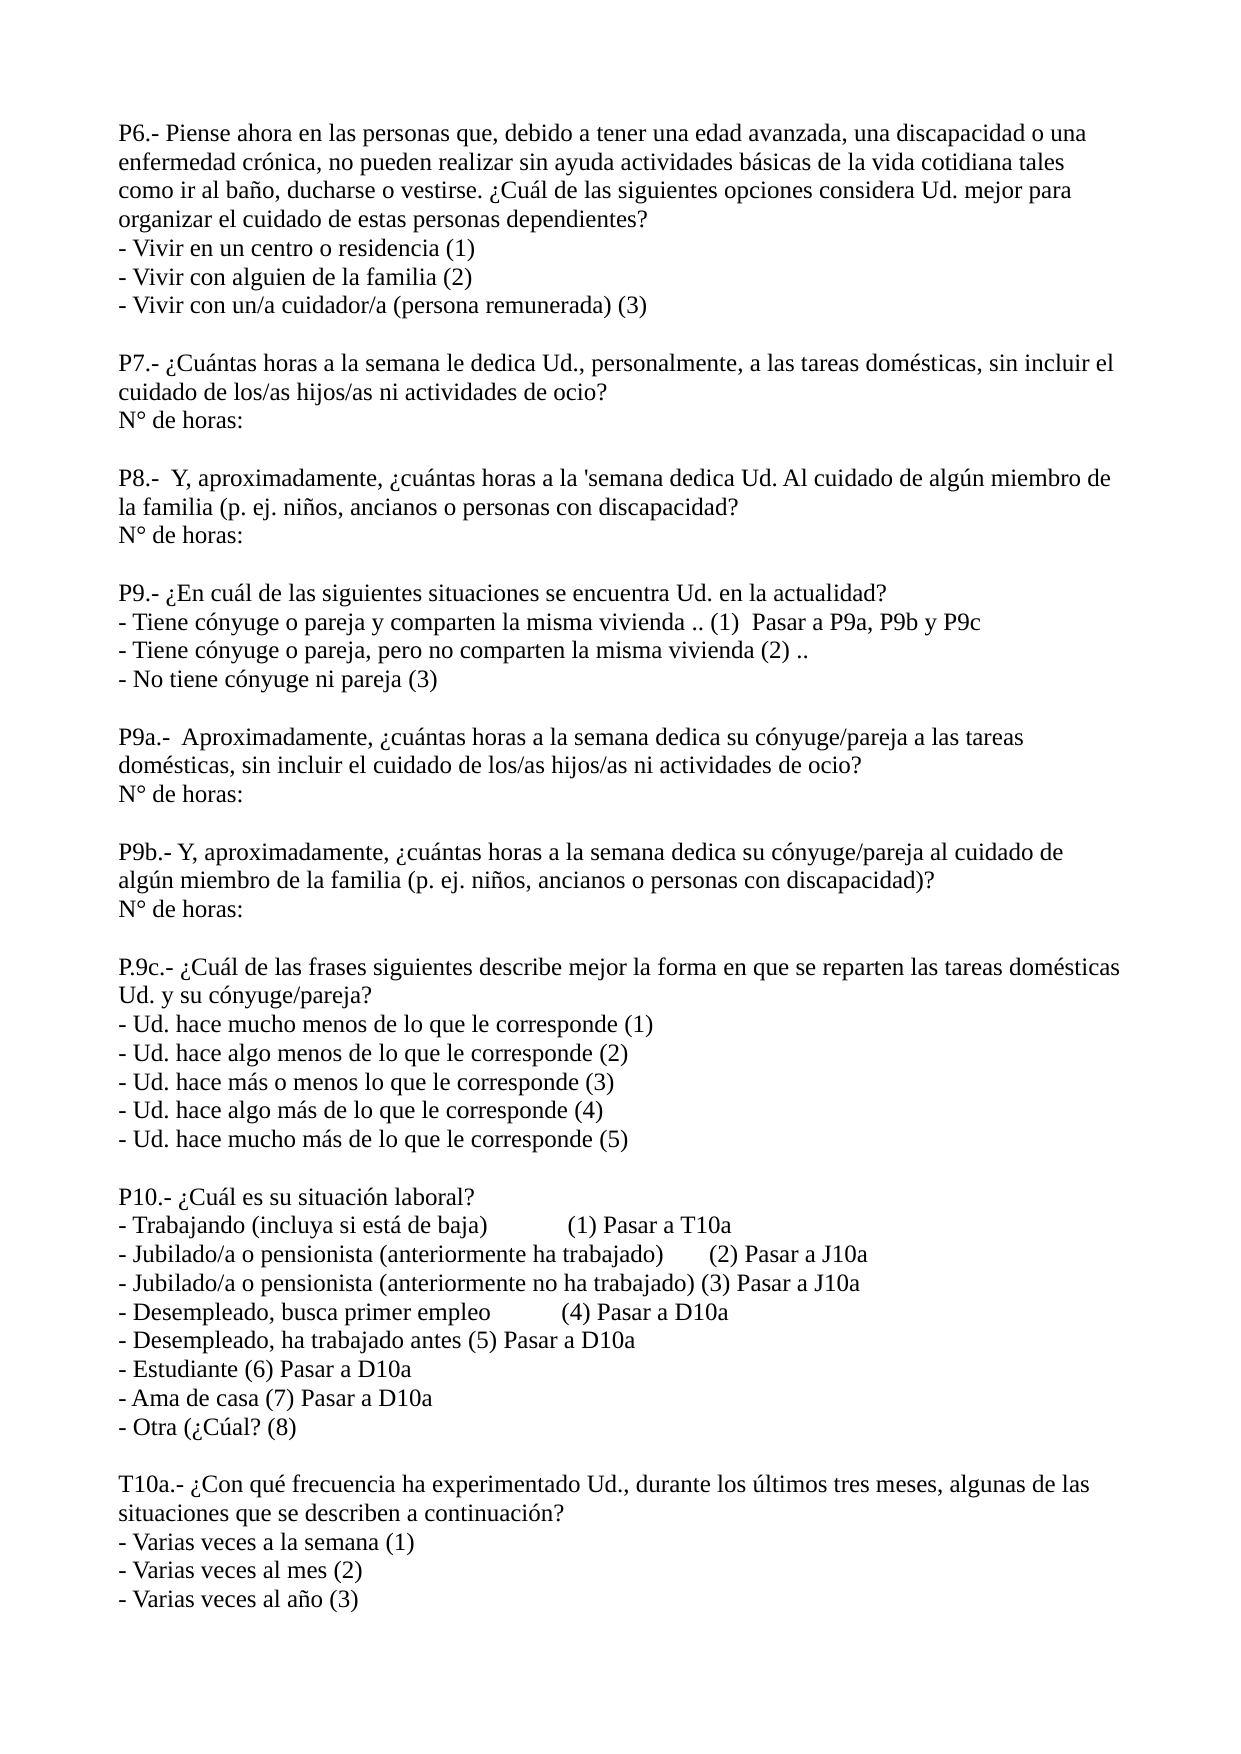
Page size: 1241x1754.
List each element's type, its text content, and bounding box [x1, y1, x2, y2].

text P9a.- Aproximadamente, ¿cuántas horas a la semana dedica su cónyuge/pareja a las tareas domésticas, sin incluir el cuidado de los/as hijos/as ni actividades de ocio? [118, 722, 1122, 779]
text P9.- ¿En cuál de las siguientes situaciones se encuentra Ud. en la actualidad? [118, 578, 1122, 607]
text - Vivir en un centro o residencia (1) [118, 233, 1122, 262]
text - Desempleado, busca primer empleo (4) Pasar a D10a [118, 1297, 1122, 1326]
text - Estudiante (6) Pasar a D10a [118, 1354, 1122, 1383]
text - Trabajando (incluya si está de baja) (1) Pasar a T10a [118, 1211, 1122, 1239]
text P.9c.- ¿Cuál de las frases siguientes describe mejor la forma en que se reparten las tareas domésticas Ud. y su cónyuge/pareja? [118, 952, 1122, 1009]
text - Varias veces al año (3) [118, 1584, 1122, 1613]
text P10.- ¿Cuál es su situación laboral? [118, 1182, 1122, 1211]
text P6.- Piense ahora en las personas que, debido a tener una edad avanzada, una discapacidad o una enfermedad crónica, no pueden realizar sin ayuda actividades básicas de la vida cotidiana tales como ir al baño, ducharse o vestirse. ¿Cuál de las siguientes opciones considera Ud. mejor para organizar el cuidado de estas personas dependientes? [118, 118, 1122, 233]
text P7.- ¿Cuántas horas a la semana le dedica Ud., personalmente, a las tareas domésticas, sin incluir el cuidado de los/as hijos/as ni actividades de ocio? [118, 348, 1122, 406]
text - Ud. hace algo más de lo que le corresponde (4) [118, 1096, 1122, 1124]
text N° de horas: [118, 521, 1122, 549]
text - Jubilado/a o pensionista (anteriormente no ha trabajado) (3) Pasar a J10a [118, 1268, 1122, 1297]
text - Vivir con alguien de la familia (2) [118, 262, 1122, 291]
text - Ud. hace mucho más de lo que le corresponde (5) [118, 1124, 1122, 1153]
text - Vivir con un/a cuidador/a (persona remunerada) (3) [118, 291, 1122, 319]
text - Ud. hace más o menos lo que le corresponde (3) [118, 1067, 1122, 1096]
text - Desempleado, ha trabajado antes (5) Pasar a D10a [118, 1326, 1122, 1354]
text - Ama de casa (7) Pasar a D10a [118, 1383, 1122, 1412]
text - Varias veces a la semana (1) [118, 1527, 1122, 1556]
text N° de horas: [118, 406, 1122, 434]
text P8.- Y, aproximadamente, ¿cuántas horas a la 'semana dedica Ud. Al cuidado de algún miembro de la familia (p. ej. niños, ancianos o personas con discapacidad? [118, 463, 1122, 521]
text - Jubilado/a o pensionista (anteriormente ha trabajado) (2) Pasar a J10a [118, 1239, 1122, 1268]
text T10a.- ¿Con qué frecuencia ha experimentado Ud., durante los últimos tres meses, algunas de las situaciones que se describen a continuación? [118, 1469, 1122, 1527]
text - Tiene cónyuge o pareja y comparten la misma vivienda .. (1) Pasar a P9a, P9b y P9c [118, 607, 1122, 636]
text N° de horas: [118, 894, 1122, 923]
text - Varias veces al mes (2) [118, 1556, 1122, 1584]
text - Ud. hace algo menos de lo que le corresponde (2) [118, 1038, 1122, 1067]
text - Tiene cónyuge o pareja, pero no comparten la misma vivienda (2) .. [118, 636, 1122, 664]
text - Otra (¿Cúal? (8) [118, 1412, 1122, 1441]
text P9b.- Y, aproximadamente, ¿cuántas horas a la semana dedica su cónyuge/pareja al cuidado de algún miembro de la familia (p. ej. niños, ancianos o personas con discapacidad)? [118, 837, 1122, 894]
text N° de horas: [118, 779, 1122, 808]
text - No tiene cónyuge ni pareja (3) [118, 664, 1122, 693]
text - Ud. hace mucho menos de lo que le corresponde (1) [118, 1009, 1122, 1038]
